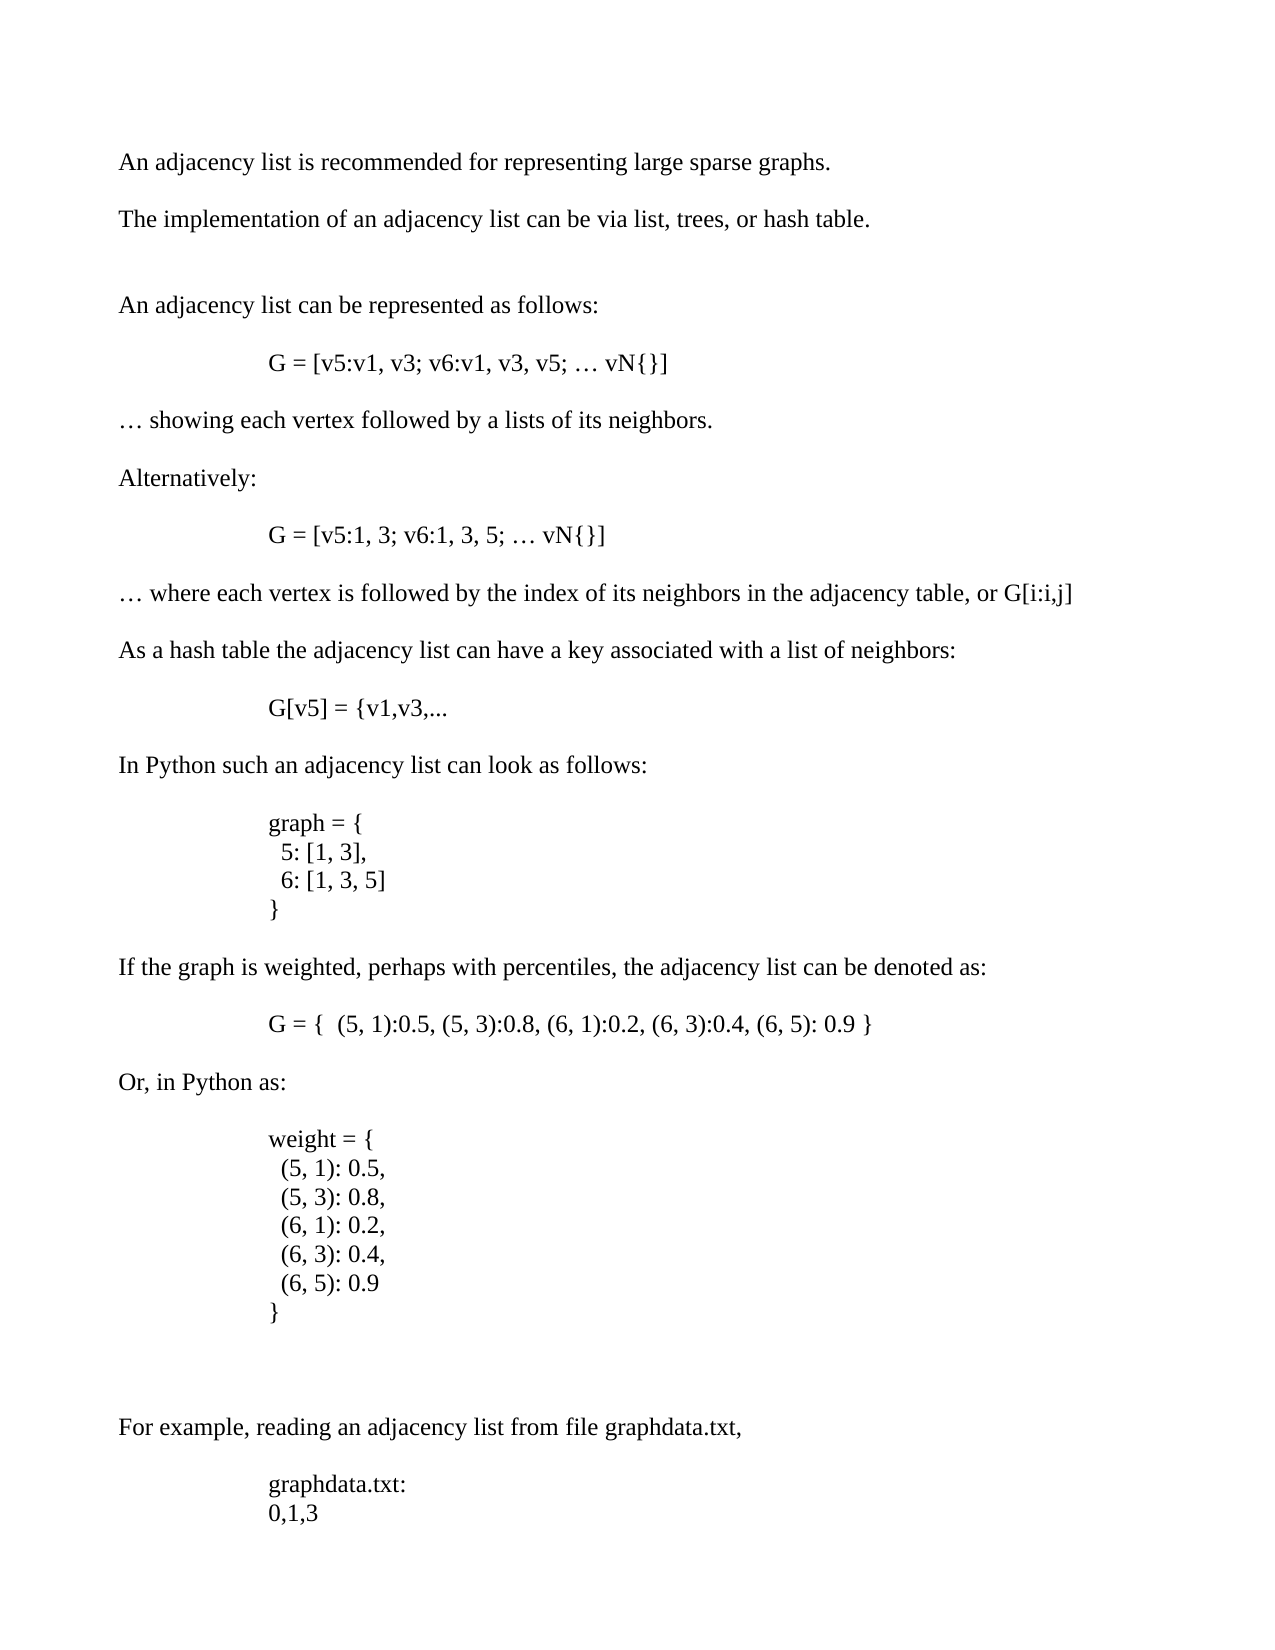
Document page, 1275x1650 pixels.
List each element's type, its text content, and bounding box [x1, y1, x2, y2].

text (6, 5): 0.9 [118, 1268, 1157, 1297]
text Alternatively: [118, 463, 1157, 492]
text As a hash table the adjacency list can have a key associated with a list of neighbors: [118, 636, 1157, 664]
text For example, reading an adjacency list from file graphdata.txt, [118, 1412, 1157, 1441]
text } [118, 894, 1157, 923]
text G = [v5:v1, v3; v6:v1, v3, v5; … vN{}] [118, 348, 1157, 377]
text Or, in Python as: [118, 1067, 1157, 1096]
text An adjacency list can be represented as follows: [118, 291, 1157, 319]
text 0,1,3 [118, 1498, 1157, 1527]
text … showing each vertex followed by a lists of its neighbors. [118, 406, 1157, 434]
text G[v5] = {v1,v3,... [118, 693, 1157, 722]
text (5, 1): 0.5, [118, 1153, 1157, 1182]
text If the graph is weighted, perhaps with percentiles, the adjacency list can be denoted as: [118, 952, 1157, 981]
text 6: [1, 3, 5] [118, 866, 1157, 894]
text … where each vertex is followed by the index of its neighbors in the adjacency table, or G[i:i,j] [118, 578, 1157, 607]
text An adjacency list is recommended for representing large sparse graphs. [118, 147, 1157, 176]
text 5: [1, 3], [118, 837, 1157, 866]
text G = { (5, 1):0.5, (5, 3):0.8, (6, 1):0.2, (6, 3):0.4, (6, 5): 0.9 } [118, 1009, 1157, 1038]
text In Python such an adjacency list can look as follows: [118, 751, 1157, 779]
text (6, 1): 0.2, [118, 1211, 1157, 1239]
text weight = { [118, 1124, 1157, 1153]
text (5, 3): 0.8, [118, 1182, 1157, 1211]
text } [118, 1297, 1157, 1326]
text G = [v5:1, 3; v6:1, 3, 5; … vN{}] [118, 521, 1157, 549]
text graphdata.txt: [118, 1469, 1157, 1498]
text graph = { [118, 808, 1157, 837]
text The implementation of an adjacency list can be via list, trees, or hash table. [118, 204, 1157, 233]
text (6, 3): 0.4, [118, 1239, 1157, 1268]
